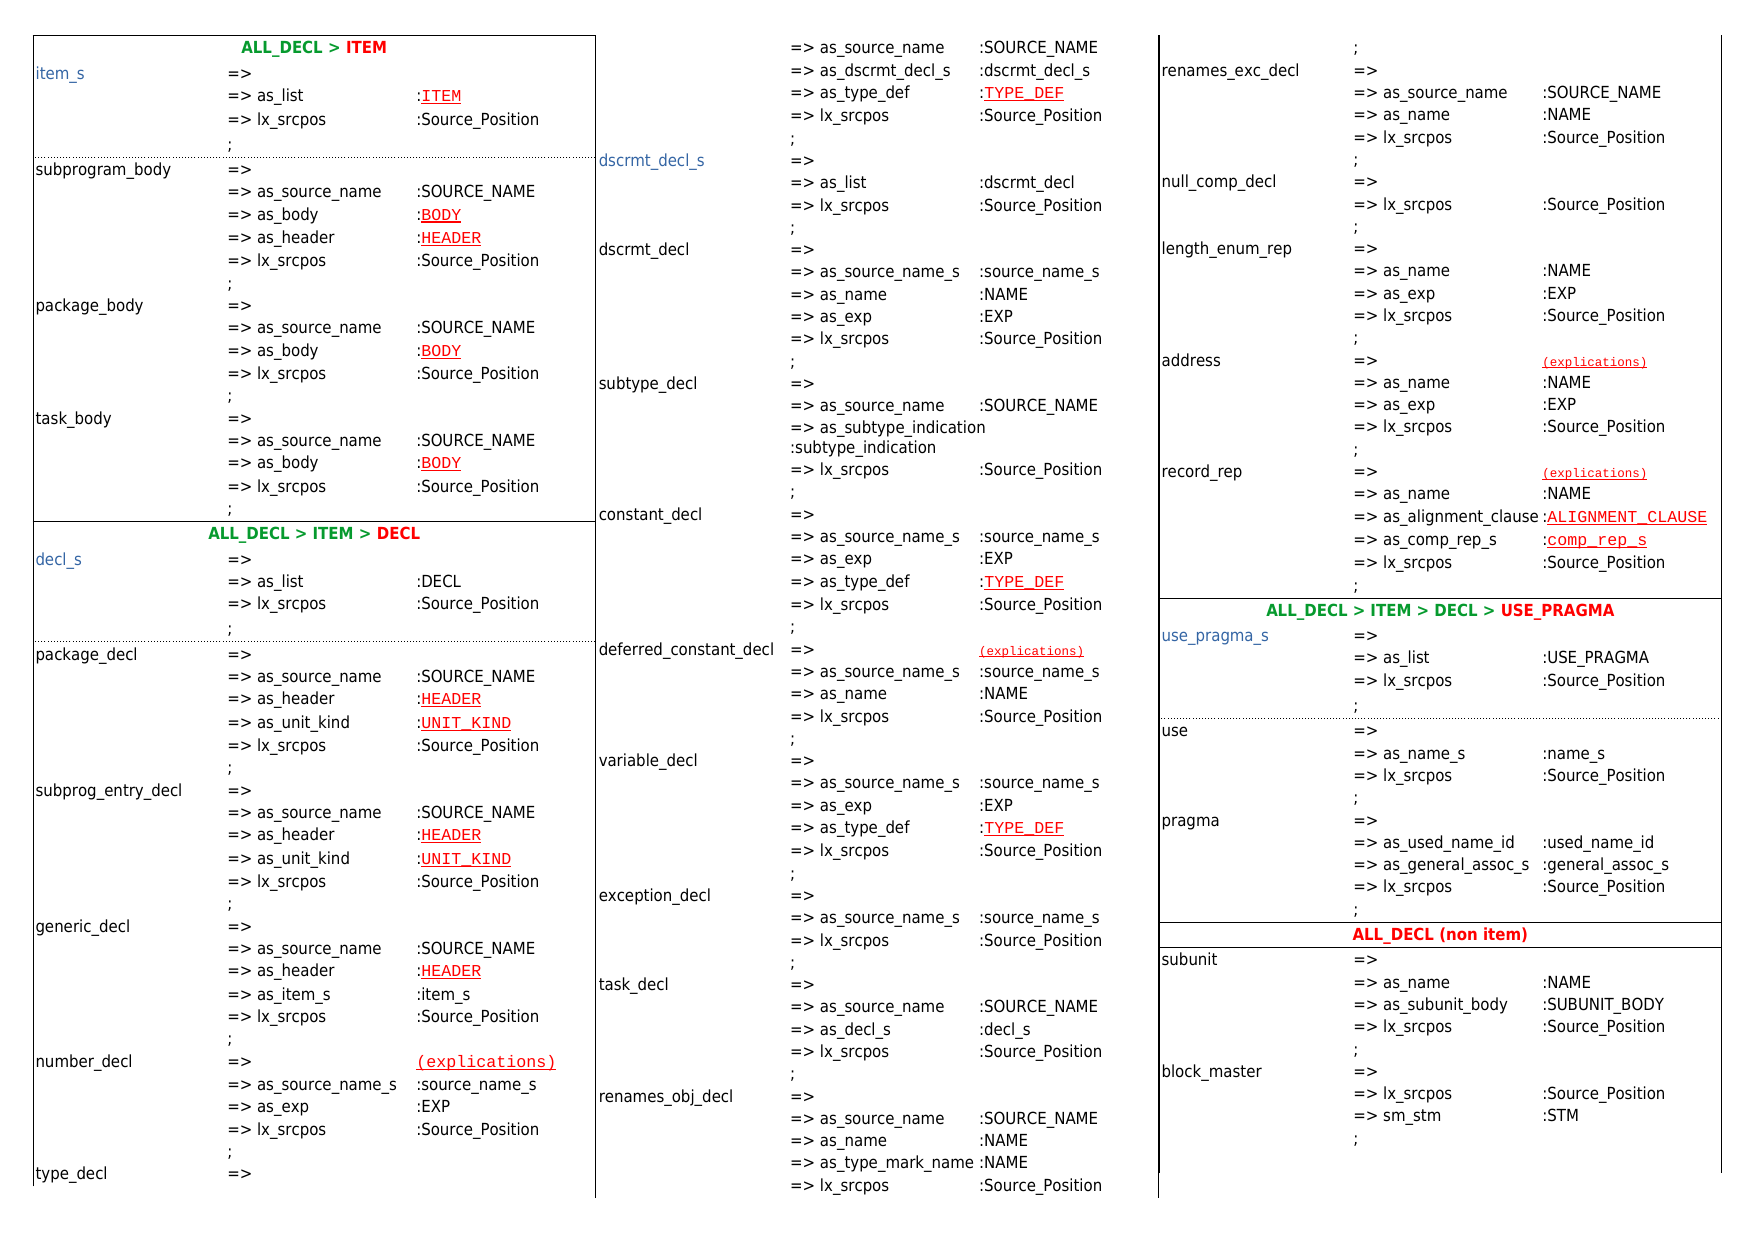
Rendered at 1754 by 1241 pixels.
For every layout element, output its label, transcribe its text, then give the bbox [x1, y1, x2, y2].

text address => (explications) [1160, 350, 1721, 373]
text => lx_srcpos :Source_Position [1160, 671, 1721, 693]
text => as_type_def :TYPE_DEF [596, 818, 1158, 841]
text ; [596, 129, 1158, 151]
text => as_unit_kind :UNIT_KIND [34, 712, 595, 736]
text => as_name :NAME [596, 1131, 1158, 1153]
text => as_source_name :SOURCE_NAME [596, 35, 1158, 61]
text => lx_srcpos :Source_Position [596, 196, 1158, 218]
text ; [596, 953, 1158, 975]
text constant_decl => [596, 505, 1158, 527]
text => as_header :HEADER [34, 961, 595, 984]
text => as_unit_kind :UNIT_KIND [34, 848, 595, 872]
text => lx_srcpos :Source_Position [34, 872, 595, 894]
text => as_name :NAME [596, 285, 1158, 307]
text generic_decl => [34, 917, 595, 939]
text => lx_srcpos :Source_Position [1160, 877, 1721, 899]
text => as_source_name :SOURCE_NAME [34, 803, 595, 825]
text package_decl => [34, 642, 595, 667]
text => lx_srcpos :Source_Position [34, 594, 595, 616]
text => as_source_name :SOURCE_NAME [34, 318, 595, 341]
text => lx_srcpos :Source_Position [596, 106, 1158, 129]
text ; [1160, 150, 1721, 172]
text => lx_srcpos :Source_Position [1160, 306, 1721, 328]
text ALL_DECL (non item) [1160, 923, 1721, 947]
text => sm_stm :STM [1160, 1106, 1721, 1128]
text => lx_srcpos :Source_Position [34, 477, 595, 499]
text ; [596, 218, 1158, 240]
text ; [34, 1029, 595, 1051]
text => lx_srcpos :Source_Position [1160, 127, 1721, 150]
text ; [34, 274, 595, 296]
text => lx_srcpos :Source_Position [596, 841, 1158, 864]
text => as_exp :EXP [1160, 395, 1721, 417]
text pragma => [1160, 810, 1721, 833]
text renames_obj_decl => [596, 1087, 1158, 1109]
text => as_body :BODY [34, 204, 595, 228]
text => lx_srcpos :Source_Position [34, 109, 595, 132]
text record_rep => (explications) [1160, 462, 1721, 484]
text ; [596, 864, 1158, 886]
text => lx_srcpos :Source_Position [1160, 1017, 1721, 1039]
text ; [1160, 693, 1721, 718]
text => lx_srcpos :Source_Position [34, 1007, 595, 1029]
text => as_source_name :SOURCE_NAME [596, 997, 1158, 1020]
text => as_source_name_s :source_name_s [596, 908, 1158, 931]
text => lx_srcpos :Source_Position [596, 329, 1158, 352]
text => as_source_name_s :source_name_s [34, 1075, 595, 1097]
text => as_list :dscrmt_decl [596, 173, 1158, 196]
text => as_source_name_s :source_name_s [596, 527, 1158, 549]
text ALL_DECL > ITEM > DECL [34, 522, 595, 546]
text => as_source_name :SOURCE_NAME [596, 396, 1158, 418]
text ; [34, 1142, 595, 1164]
text => as_type_def :TYPE_DEF [596, 83, 1158, 106]
text => lx_srcpos :Source_Position [596, 706, 1158, 729]
text package_body => [34, 296, 595, 318]
text dscrmt_decl_s => [596, 151, 1158, 173]
text => as_name :NAME [596, 684, 1158, 706]
text subprogram_body => [34, 157, 595, 182]
text => lx_srcpos :Source_Position [34, 736, 595, 758]
text => as_name :NAME [1160, 105, 1721, 127]
text null_comp_decl => [1160, 172, 1721, 194]
text ; [1160, 217, 1721, 239]
text ALL_DECL > ITEM [34, 36, 595, 61]
text => lx_srcpos :Source_Position [1160, 1084, 1721, 1106]
text => as_source_name :SOURCE_NAME [34, 431, 595, 453]
text => as_name :NAME [1160, 261, 1721, 283]
text => lx_srcpos :Source_Position [1160, 194, 1721, 217]
text task_body => [34, 408, 595, 431]
text => lx_srcpos :Source_Position [1160, 553, 1721, 576]
text block_master => [1160, 1062, 1721, 1084]
text => as_name :NAME [1160, 972, 1721, 995]
text ; [596, 1064, 1158, 1087]
text variable_decl => [596, 751, 1158, 773]
text ; [1160, 788, 1721, 810]
text ; [34, 894, 595, 917]
text ; [1160, 328, 1721, 350]
text => as_header :HEADER [34, 825, 595, 848]
text ; [1160, 899, 1721, 922]
text item_s => [34, 61, 595, 86]
text => as_type_mark_name :NAME [596, 1153, 1158, 1176]
text use_pragma_s => [1160, 623, 1721, 648]
text => as_source_name :SOURCE_NAME [596, 1109, 1158, 1131]
text => as_exp :EXP [596, 549, 1158, 572]
text => as_header :HEADER [34, 228, 595, 251]
text => lx_srcpos :Source_Position [34, 251, 595, 274]
text ; [596, 352, 1158, 374]
text => as_subunit_body :SUBUNIT_BODY [1160, 995, 1721, 1017]
text => lx_srcpos :Source_Position [1160, 417, 1721, 439]
text => as_source_name :SOURCE_NAME [1160, 83, 1721, 105]
text => as_body :BODY [34, 341, 595, 364]
text => lx_srcpos :Source_Position [596, 595, 1158, 617]
text ; [596, 482, 1158, 505]
text ; [1160, 439, 1721, 462]
text => as_list :ITEM [34, 86, 595, 109]
text => as_exp :EXP [1160, 283, 1721, 306]
text => as_subtype_indication :subtype_indication [596, 418, 1158, 460]
text => as_dscrmt_decl_s :dscrmt_decl_s [596, 61, 1158, 83]
text => lx_srcpos :Source_Position [596, 931, 1158, 953]
text => as_item_s :item_s [34, 984, 595, 1007]
text subunit => [1160, 948, 1721, 972]
text ; [1160, 1128, 1721, 1151]
text => as_list :DECL [34, 572, 595, 594]
text use => [1160, 718, 1721, 743]
text => lx_srcpos :Source_Position [596, 1042, 1158, 1064]
text => lx_srcpos :Source_Position [596, 1176, 1158, 1198]
text => as_header :HEADER [34, 689, 595, 712]
text length_enum_rep => [1160, 239, 1721, 261]
text ; [34, 132, 595, 157]
text => as_source_name :SOURCE_NAME [34, 182, 595, 204]
text ; [1160, 35, 1721, 61]
text => as_source_name_s :source_name_s [596, 773, 1158, 796]
text => as_exp :EXP [596, 307, 1158, 329]
text => as_list :USE_PRAGMA [1160, 648, 1721, 671]
text => as_type_def :TYPE_DEF [596, 572, 1158, 595]
text => as_source_name :SOURCE_NAME [34, 667, 595, 689]
text ; [34, 386, 595, 408]
text ; [1160, 576, 1721, 598]
text => lx_srcpos :Source_Position [1160, 766, 1721, 788]
text => as_exp :EXP [34, 1097, 595, 1119]
text => lx_srcpos :Source_Position [596, 460, 1158, 482]
text deferred_constant_decl => (explications) [596, 639, 1158, 662]
text ; [34, 758, 595, 781]
text => lx_srcpos :Source_Position [34, 364, 595, 386]
text dscrmt_decl => [596, 240, 1158, 262]
text ; [34, 499, 595, 521]
text ; [1160, 1039, 1721, 1062]
text => as_alignment_clause :ALIGNMENT_CLAUSE [1160, 506, 1721, 530]
text subtype_decl => [596, 374, 1158, 396]
text => as_comp_rep_s :comp_rep_s [1160, 530, 1721, 553]
text decl_s => [34, 546, 595, 572]
text => as_name_s :name_s [1160, 743, 1721, 766]
text exception_decl => [596, 886, 1158, 908]
text => as_source_name_s :source_name_s [596, 662, 1158, 684]
text subprog_entry_decl => [34, 781, 595, 803]
text => as_source_name :SOURCE_NAME [34, 939, 595, 961]
text => as_used_name_id :used_name_id [1160, 833, 1721, 855]
text => as_general_assoc_s :general_assoc_s [1160, 855, 1721, 877]
text number_decl => (explications) [34, 1051, 595, 1075]
text ; [596, 617, 1158, 639]
text => as_name :NAME [1160, 373, 1721, 395]
text renames_exc_decl => [1160, 61, 1721, 83]
text task_decl => [596, 975, 1158, 997]
text => as_name :NAME [1160, 484, 1721, 506]
text => as_exp :EXP [596, 796, 1158, 818]
text => as_source_name_s :source_name_s [596, 262, 1158, 285]
text ; [34, 616, 595, 642]
text ; [596, 729, 1158, 751]
text => as_body :BODY [34, 453, 595, 477]
text => lx_srcpos :Source_Position [34, 1119, 595, 1142]
text type_decl => [34, 1164, 595, 1186]
text => as_decl_s :decl_s [596, 1020, 1158, 1042]
text ALL_DECL > ITEM > DECL > USE_PRAGMA [1160, 599, 1721, 623]
